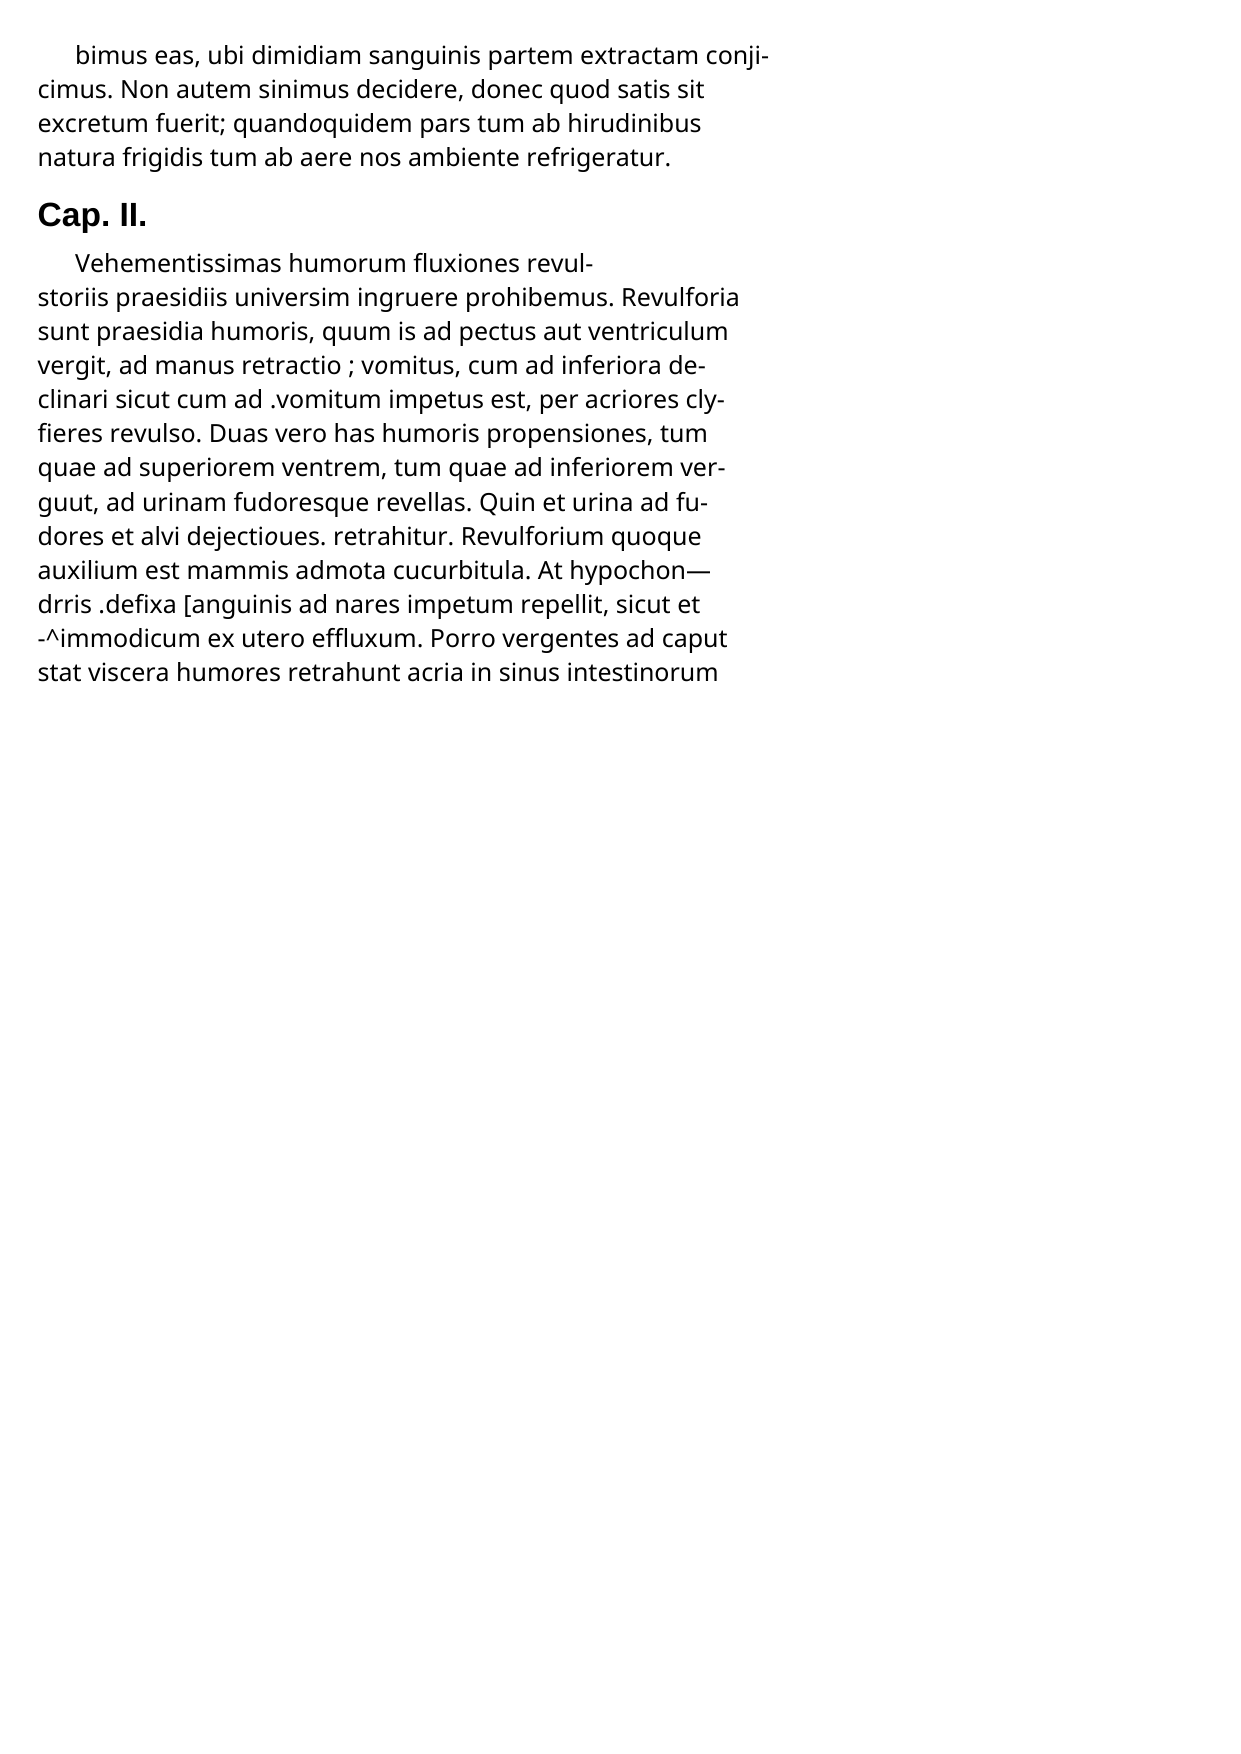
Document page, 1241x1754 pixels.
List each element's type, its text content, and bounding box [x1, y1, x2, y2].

subtitle Cap. II. [37, 194, 1203, 233]
text bimus eas, ubi dimidiam sanguinis partem extractam conji- cimus. Non autem sinimus decidere, donec quod satis sit excretum fuerit; quandoquidem pars tum ab hirudinibus natura frigidis tum ab aere nos ambiente refrigeratur. [37, 37, 1203, 174]
text Vehementissimas humorum fluxiones revul- storiis praesidiis universim ingruere prohibemus. Revulforia sunt praesidia humoris, quum is ad pectus aut ventriculum vergit, ad manus retractio ; vomitus, cum ad inferiora de- clinari sicut cum ad .vomitum impetus est, per acriores cly- fieres revulso. Duas vero has humoris propensiones, tum quae ad superiorem ventrem, tum quae ad inferiorem ver- guut, ad urinam fudoresque revellas. Quin et urina ad fu- dores et alvi dejectioues. retrahitur. Revulforium quoque auxilium est mammis admota cucurbitula. At hypochon— drris .defixa [anguinis ad nares impetum repellit, sicut et -^immodicum ex utero effluxum. Porro vergentes ad caput stat viscera humores retrahunt acria in sinus intestinorum [37, 246, 1203, 688]
